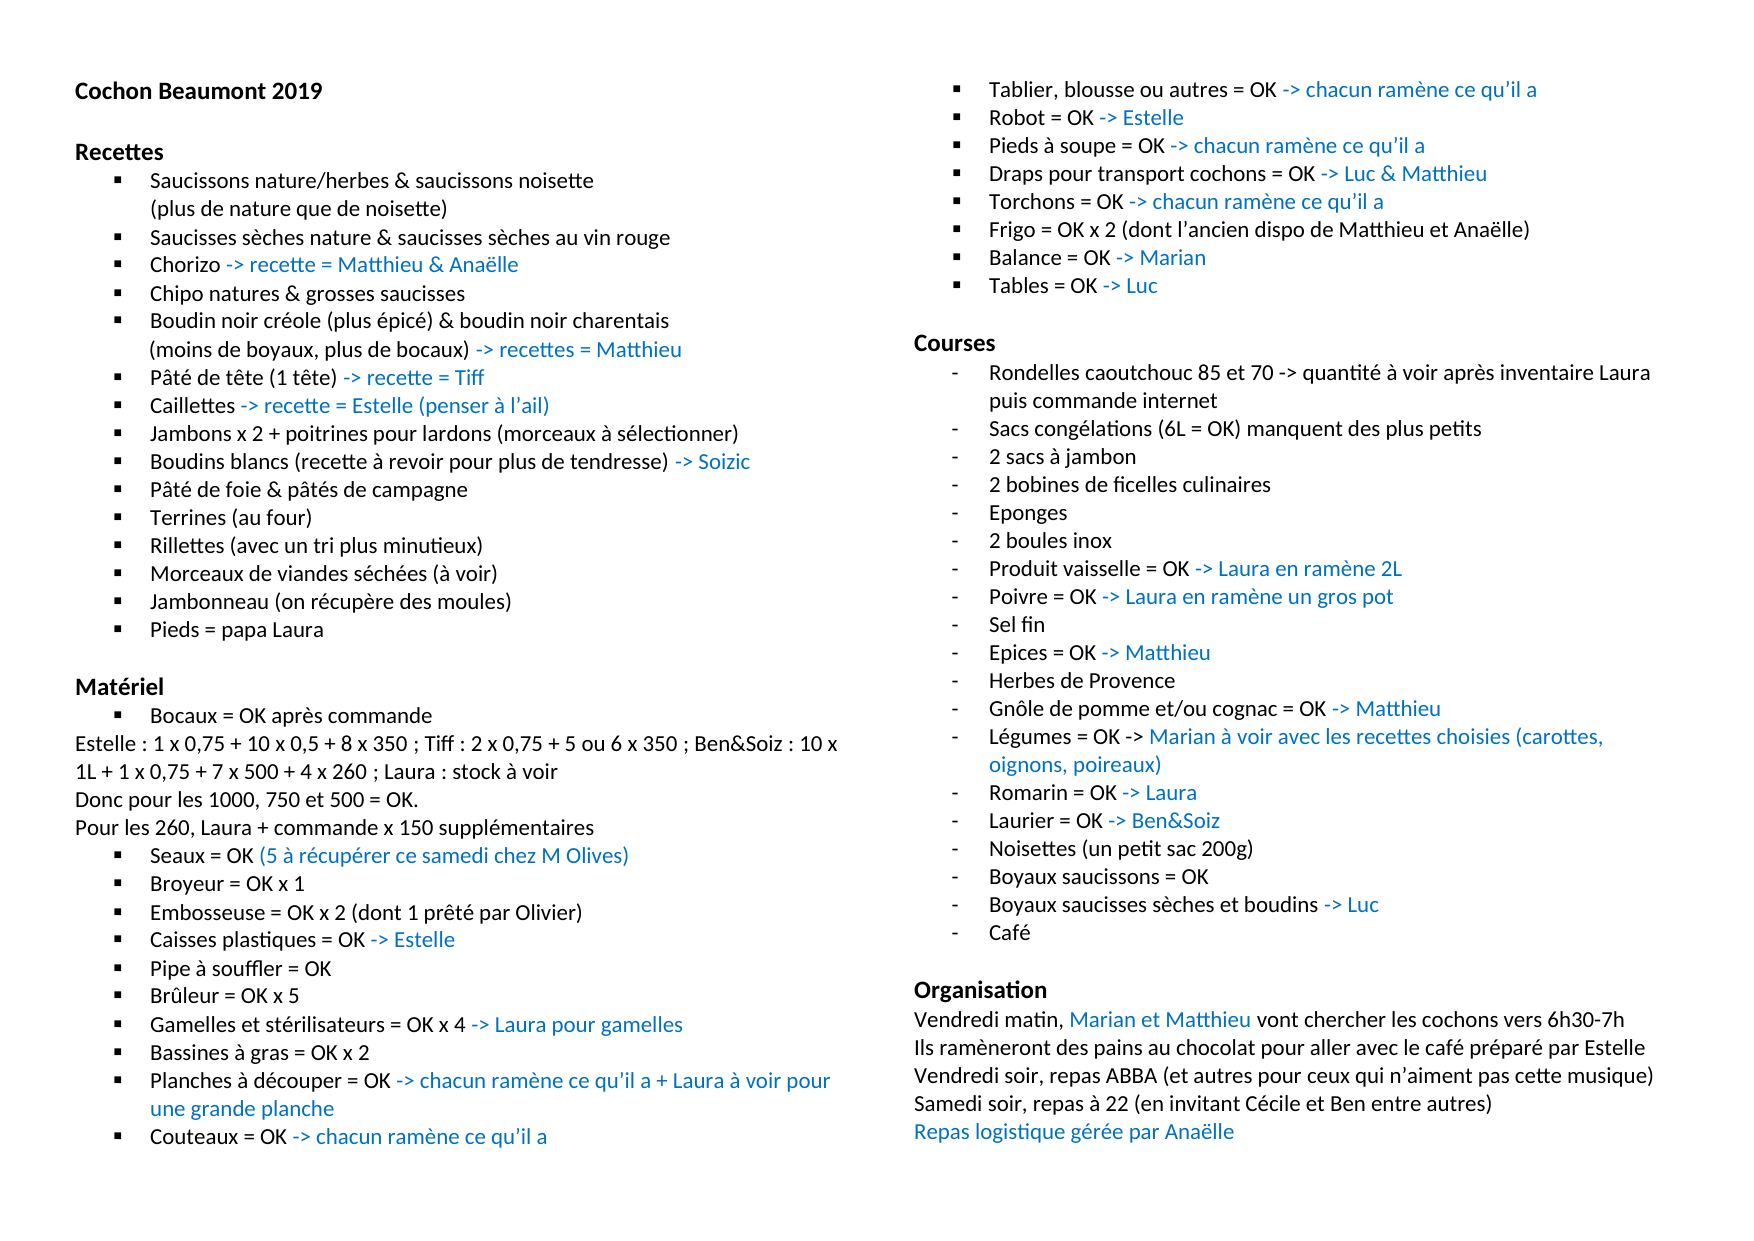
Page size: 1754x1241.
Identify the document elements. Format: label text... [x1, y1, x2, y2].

text Recettes [75, 136, 840, 167]
list Saucisses sèches nature & saucisses sèches au vin rouge [112, 223, 840, 251]
list Terrines (au four) [112, 503, 840, 531]
list Légumes = OK -> Marian à voir avec les recettes choisies (carottes, oignons, poireaux) [951, 722, 1679, 778]
list Boyaux saucissons = OK [951, 862, 1679, 890]
list Rillettes (avec un tri plus minutieux) [112, 531, 840, 559]
list Saucissons nature/herbes & saucissons noisette [112, 167, 840, 194]
text Matériel [75, 671, 840, 701]
list Chorizo -> recette = Matthieu & Anaëlle [112, 251, 840, 279]
list Sacs congélations (6L = OK) manquent des plus petits [951, 414, 1679, 442]
list Produit vaisselle = OK -> Laura en ramène 2L [951, 554, 1679, 582]
list Jambons x 2 + poitrines pour lardons (morceaux à sélectionner) [112, 419, 840, 447]
list Poivre = OK -> Laura en ramène un gros pot [951, 582, 1679, 610]
text Samedi soir, repas à 22 (en invitant Cécile et Ben entre autres) [914, 1089, 1679, 1117]
list Sel fin [951, 610, 1679, 638]
list Rondelles caoutchouc 85 et 70 -> quantité à voir après inventaire Laura puis commande internet [951, 358, 1679, 414]
text Donc pour les 1000, 750 et 500 = OK. [75, 786, 840, 813]
list 2 bobines de ficelles culinaires [951, 470, 1679, 498]
list Tablier, blousse ou autres = OK -> chacun ramène ce qu’il a [951, 75, 1679, 103]
list Romarin = OK -> Laura [951, 778, 1679, 806]
list Morceaux de viandes séchées (à voir) [112, 559, 840, 587]
text Courses [914, 327, 1679, 358]
list Herbes de Provence [951, 666, 1679, 694]
list Caisses plastiques = OK -> Estelle [112, 926, 840, 954]
list Pieds = papa Laura [112, 615, 840, 643]
list Draps pour transport cochons = OK -> Luc & Matthieu [951, 159, 1679, 187]
list Jambonneau (on récupère des moules) [112, 587, 840, 615]
list Broyeur = OK x 1 [112, 869, 840, 898]
text Pour les 260, Laura + commande x 150 supplémentaires [75, 813, 840, 842]
list Boudins blancs (recette à revoir pour plus de tendresse) -> Soizic [112, 447, 840, 475]
text Cochon Beaumont 2019 [75, 75, 840, 106]
list Planches à découper = OK -> chacun ramène ce qu’il a + Laura à voir pour une grande planche [112, 1066, 840, 1122]
list Tables = OK -> Luc [951, 271, 1679, 299]
list Pipe à souffler = OK [112, 954, 840, 982]
text (moins de boyaux, plus de bocaux) -> recettes = Matthieu [112, 335, 840, 363]
list Seaux = OK (5 à récupérer ce samedi chez M Olives) [112, 842, 840, 869]
text Ils ramèneront des pains au chocolat pour aller avec le café préparé par Estelle [914, 1033, 1679, 1061]
list Laurier = OK -> Ben&Soiz [951, 806, 1679, 834]
list Torchons = OK -> chacun ramène ce qu’il a [951, 187, 1679, 215]
list Gnôle de pomme et/ou cognac = OK -> Matthieu [951, 694, 1679, 722]
list Bassines à gras = OK x 2 [112, 1038, 840, 1066]
list Couteaux = OK -> chacun ramène ce qu’il a [112, 1122, 840, 1150]
list Bocaux = OK après commande [112, 701, 840, 729]
list Boyaux saucisses sèches et boudins -> Luc [951, 890, 1679, 918]
list Noisettes (un petit sac 200g) [951, 834, 1679, 862]
list 2 boules inox [951, 526, 1679, 554]
text Organisation [914, 974, 1679, 1005]
list Balance = OK -> Marian [951, 243, 1679, 271]
list Pâté de tête (1 tête) -> recette = Tiff [112, 363, 840, 391]
list Pâté de foie & pâtés de campagne [112, 475, 840, 503]
list Gamelles et stérilisateurs = OK x 4 -> Laura pour gamelles [112, 1010, 840, 1038]
text Vendredi soir, repas ABBA (et autres pour ceux qui n’aiment pas cette musique) [914, 1061, 1679, 1089]
text Vendredi matin, Marian et Matthieu vont chercher les cochons vers 6h30-7h [914, 1005, 1679, 1033]
list Café [951, 918, 1679, 946]
list Brûleur = OK x 5 [112, 982, 840, 1010]
list Boudin noir créole (plus épicé) & boudin noir charentais [112, 307, 840, 335]
text Estelle : 1 x 0,75 + 10 x 0,5 + 8 x 350 ; Tiff : 2 x 0,75 + 5 ou 6 x 350 ; Ben&Soiz : 10 x 1L + 1 x 0,75 + 7 x 500 + 4 x 260 ; Laura : stock à voir [75, 729, 840, 786]
list Frigo = OK x 2 (dont l’ancien dispo de Matthieu et Anaëlle) [951, 215, 1679, 243]
list Epices = OK -> Matthieu [951, 638, 1679, 666]
list Pieds à soupe = OK -> chacun ramène ce qu’il a [951, 131, 1679, 159]
list Embosseuse = OK x 2 (dont 1 prêté par Olivier) [112, 898, 840, 926]
list Eponges [951, 498, 1679, 526]
list Chipo natures & grosses saucisses [112, 279, 840, 307]
text (plus de nature que de noisette) [150, 194, 840, 223]
text Repas logistique gérée par Anaëlle [914, 1117, 1679, 1145]
list Robot = OK -> Estelle [951, 103, 1679, 131]
list 2 sacs à jambon [951, 442, 1679, 470]
list Caillettes -> recette = Estelle (penser à l’ail) [112, 391, 840, 419]
